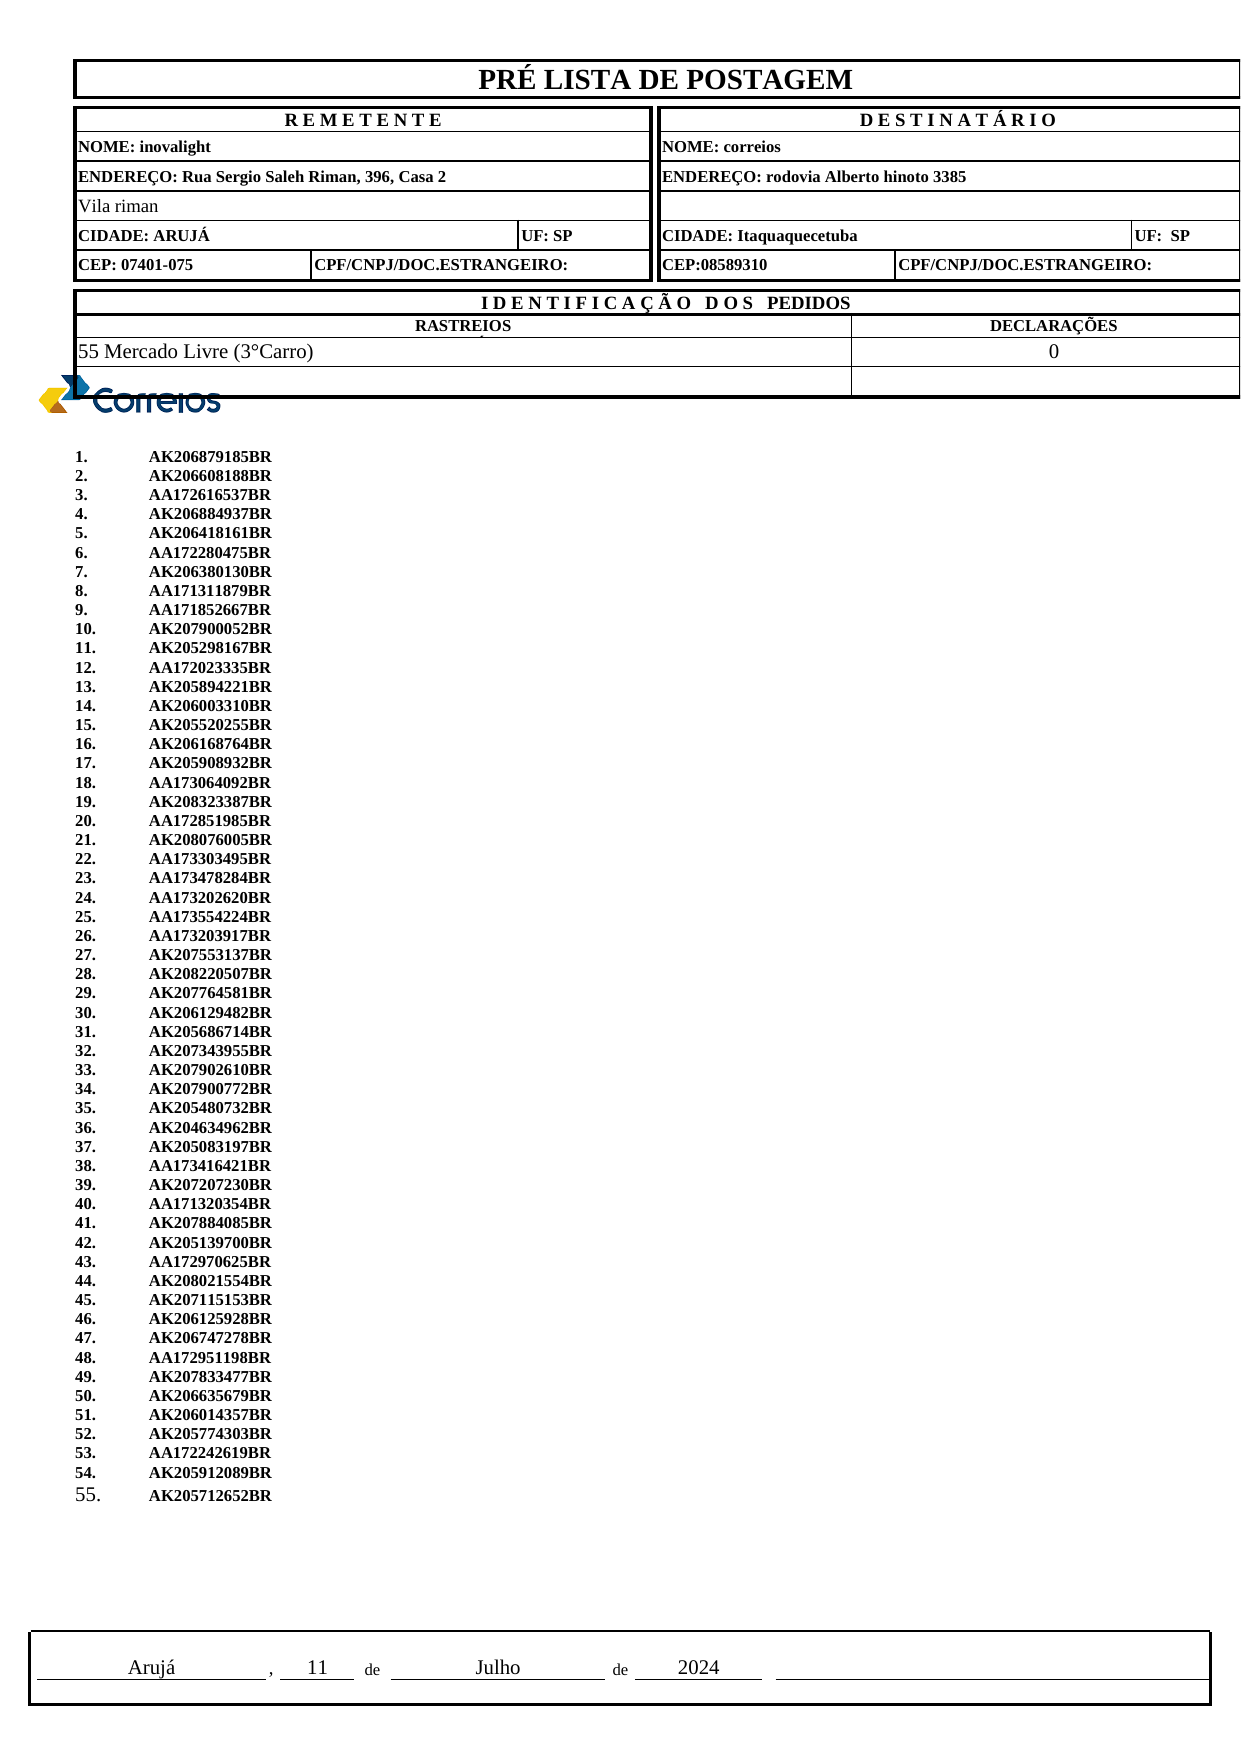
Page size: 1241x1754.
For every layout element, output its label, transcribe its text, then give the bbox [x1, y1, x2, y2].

list AA171852667BR [75, 600, 329, 619]
list AA172851985BR [75, 811, 329, 830]
list AA173202620BR [75, 887, 329, 907]
list AK208076005BR [75, 830, 329, 849]
list AK205520255BR [75, 715, 329, 734]
list AA173478284BR [75, 868, 329, 887]
list AA172970625BR [75, 1252, 329, 1271]
list AK206014357BR [75, 1405, 329, 1424]
list AK208323387BR [75, 792, 329, 811]
list AK205686714BR [75, 1022, 329, 1041]
list AK207900772BR [75, 1079, 329, 1098]
list AA173554224BR [75, 907, 329, 926]
list AK208021554BR [75, 1271, 329, 1290]
list AK207884085BR [75, 1213, 329, 1232]
list AK207900052BR [75, 619, 329, 638]
list AK206168764BR [75, 734, 329, 753]
list AK208220507BR [75, 964, 329, 983]
list AK204634962BR [75, 1117, 329, 1137]
list AK205774303BR [75, 1424, 329, 1443]
list AK205083197BR [75, 1137, 329, 1156]
list AK206747278BR [75, 1328, 329, 1347]
list AK205894221BR [75, 677, 329, 696]
list AK205480732BR [75, 1098, 329, 1117]
list AK206608188BR [75, 466, 329, 485]
list AA173303495BR [75, 849, 329, 868]
list AA171320354BR [75, 1194, 329, 1213]
list AK207207230BR [75, 1175, 329, 1194]
list AK206418161BR [75, 523, 329, 542]
list AK207764581BR [75, 983, 329, 1002]
list AK206380130BR [75, 562, 329, 581]
list AK206884937BR [75, 504, 329, 523]
list AA172242619BR [75, 1443, 329, 1462]
list AK206879185BR [75, 447, 329, 466]
list AK205912089BR [75, 1462, 329, 1482]
list AA172280475BR [75, 542, 329, 562]
list AK206129482BR [75, 1002, 329, 1022]
list AA173064092BR [75, 772, 329, 792]
list AA172951198BR [75, 1347, 329, 1367]
list AK205298167BR [75, 638, 329, 657]
list AK205139700BR [75, 1232, 329, 1252]
list AA172023335BR [75, 657, 329, 677]
list AK207115153BR [75, 1290, 329, 1309]
list AK207343955BR [75, 1041, 329, 1060]
list AA171311879BR [75, 581, 329, 600]
list AA172616537BR [75, 485, 329, 504]
list AK207902610BR [75, 1060, 329, 1079]
list AA173203917BR [75, 926, 329, 945]
list AK207833477BR [75, 1367, 329, 1386]
list AK206635679BR [75, 1386, 329, 1405]
list AK205908932BR [75, 753, 329, 772]
list AK207553137BR [75, 945, 329, 964]
list AK205712652BR [75, 1482, 329, 1506]
list AA173416421BR [75, 1156, 329, 1175]
list AK206125928BR [75, 1309, 329, 1328]
list AK206003310BR [75, 696, 329, 715]
